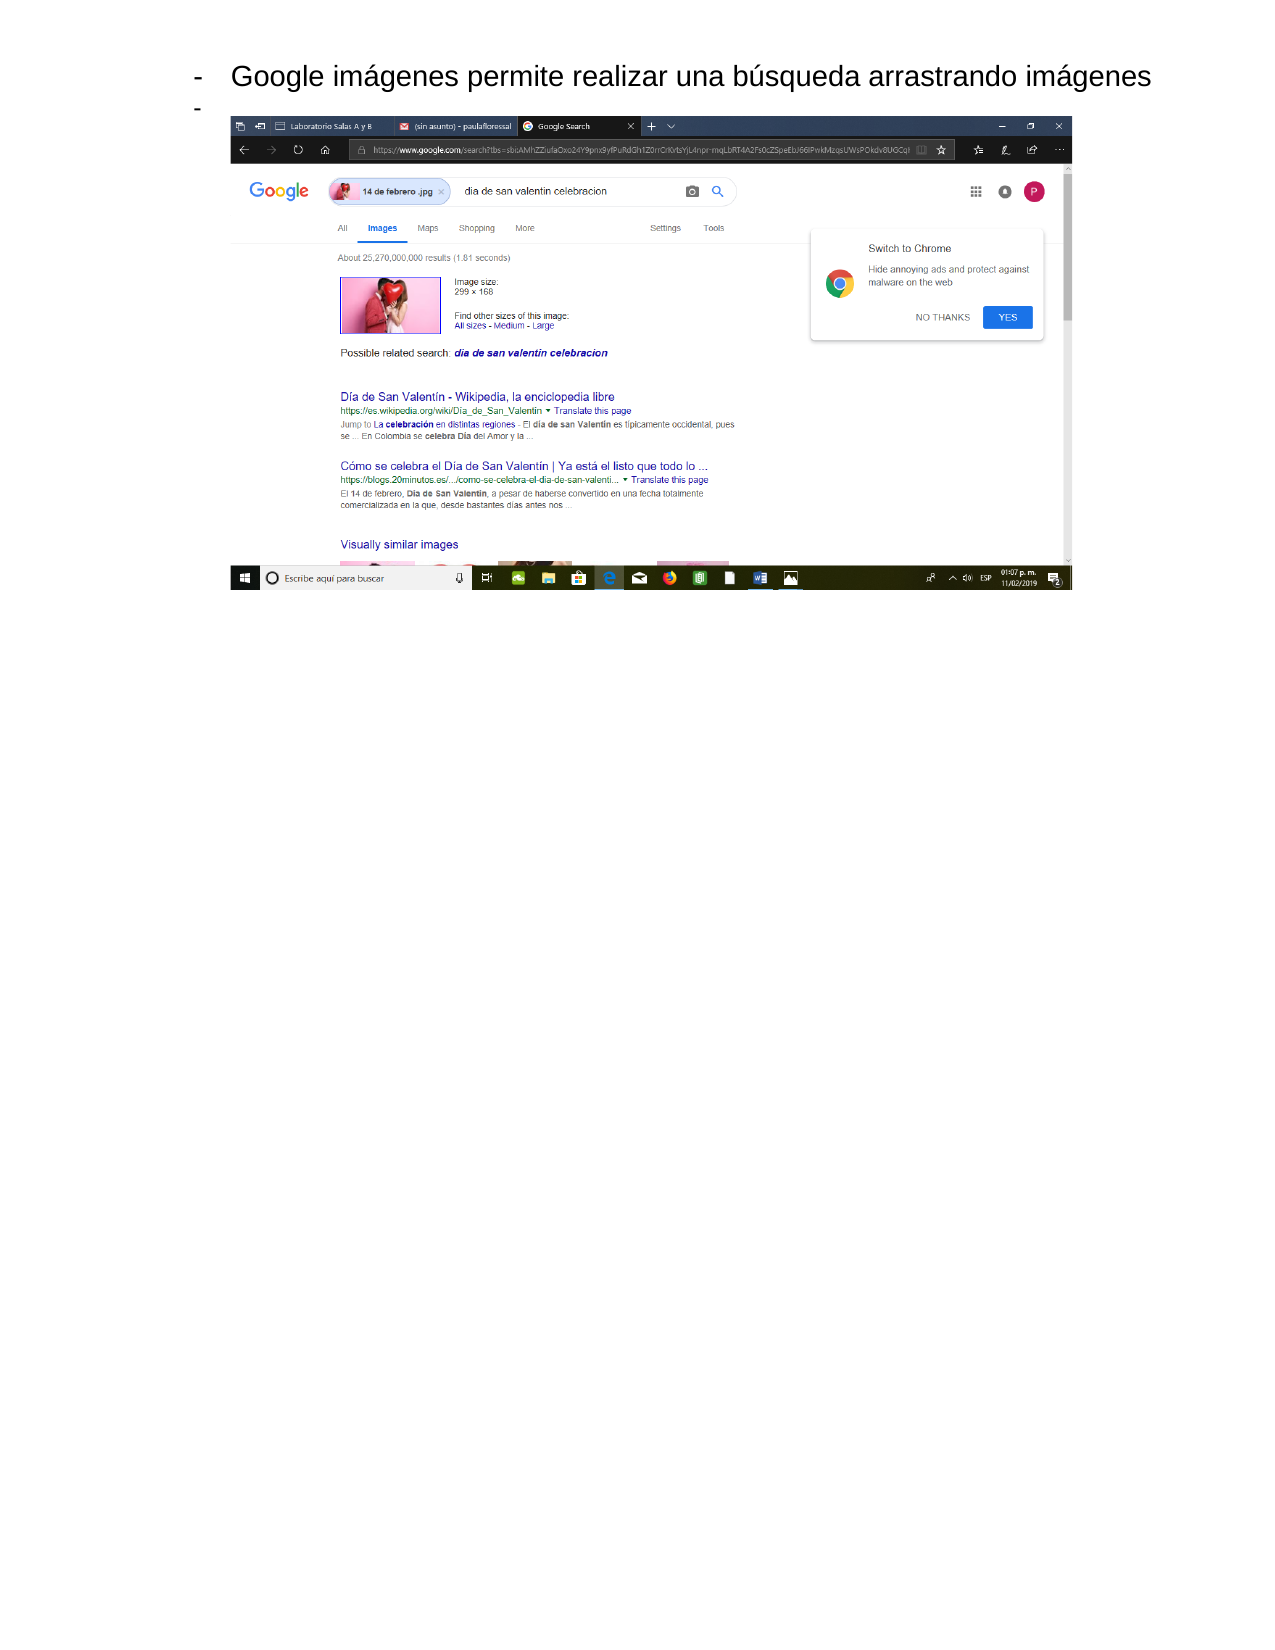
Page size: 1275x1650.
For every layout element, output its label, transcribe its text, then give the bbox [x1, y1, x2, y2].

list Google imágenes permite realizar una búsqueda arrastrando imágenes [193, 59, 1205, 93]
